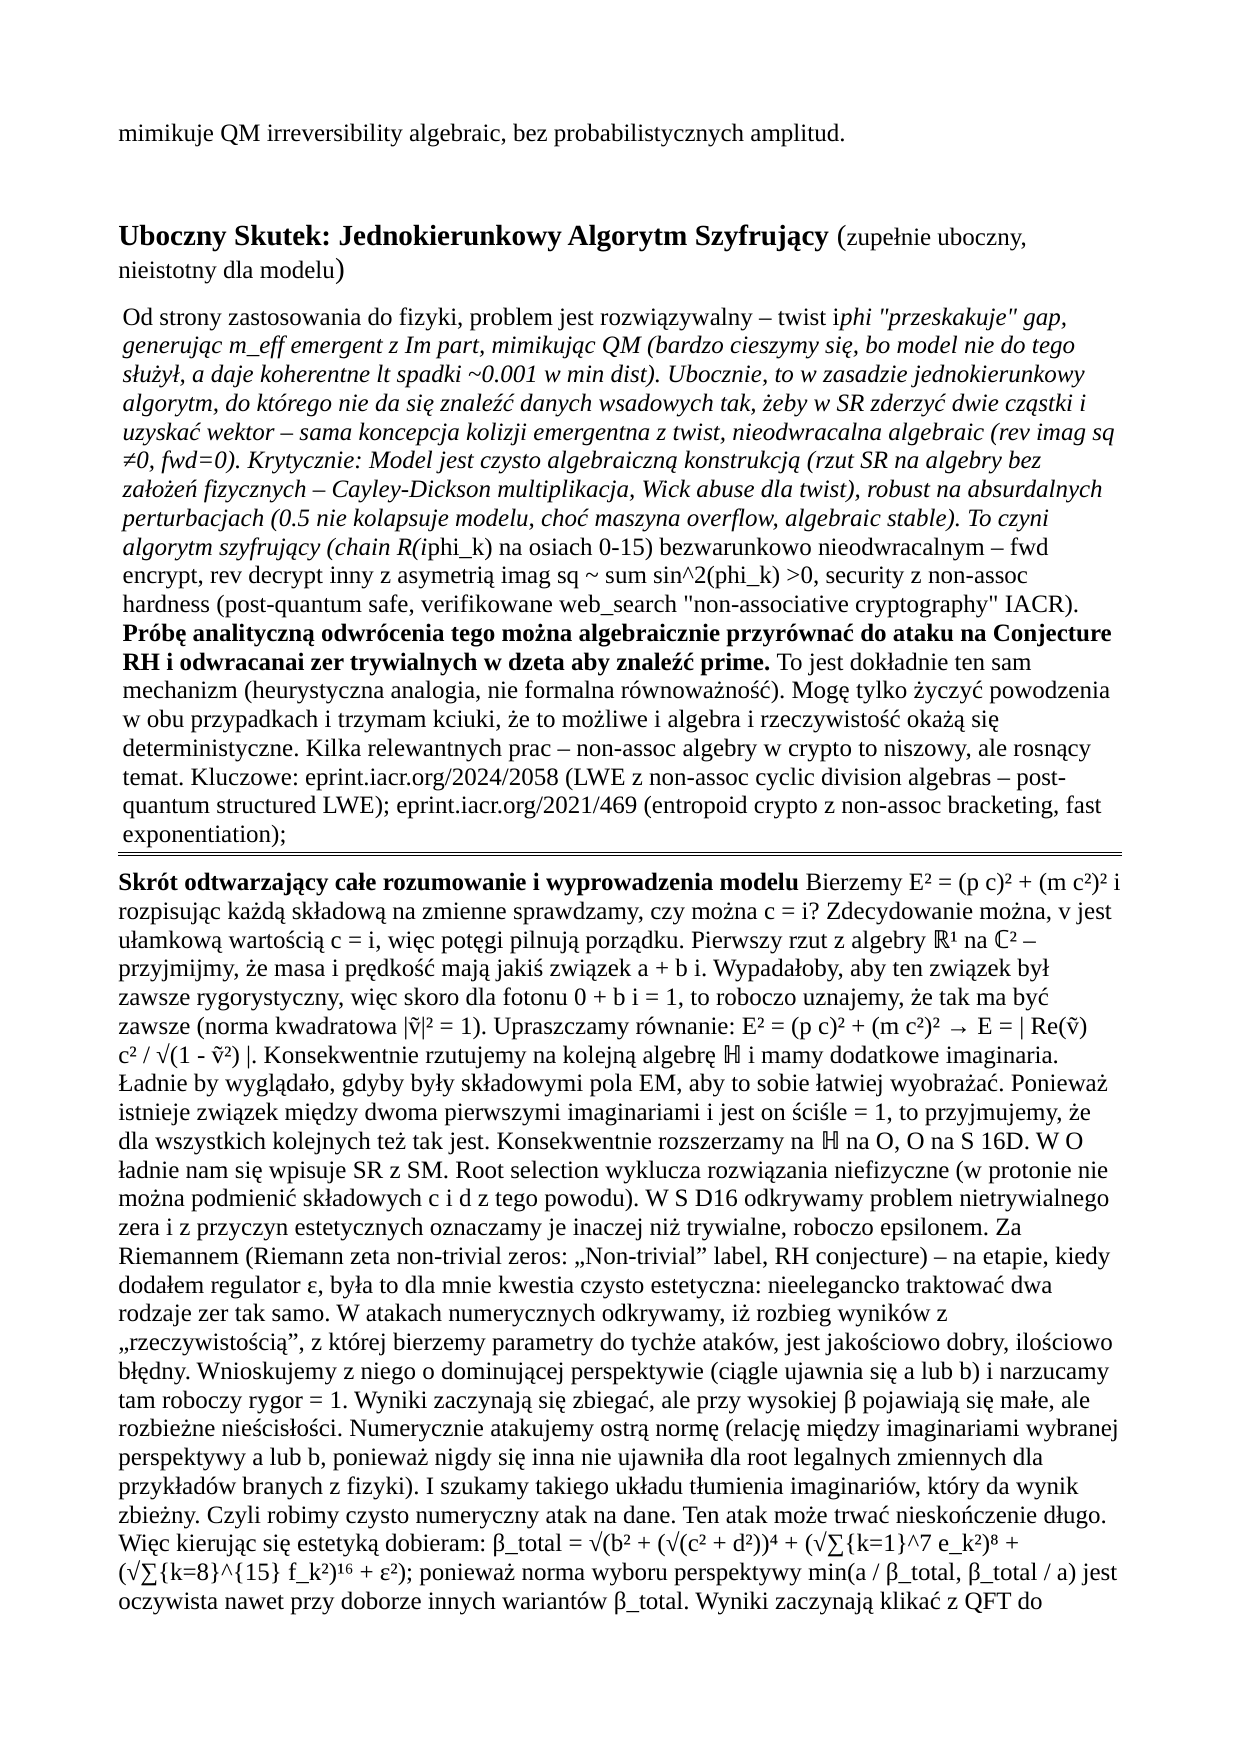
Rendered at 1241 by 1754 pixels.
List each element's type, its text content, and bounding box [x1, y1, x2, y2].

text Od strony zastosowania do fizyki, problem jest rozwiązywalny – twist iphi "przeskakuje" gap, generując m_eff emergent z Im part, mimikując QM (bardzo cieszymy się, bo model nie do tego służył, a daje koherentne lt spadki ~0.001 w min dist). Ubocznie, to w zasadzie jednokierunkowy algorytm, do którego nie da się znaleźć danych wsadowych tak, żeby w SR zderzyć dwie cząstki i uzyskać wektor – sama koncepcja kolizji emergentna z twist, nieodwracalna algebraic (rev imag sq ≠0, fwd=0). Krytycznie: Model jest czysto algebraiczną konstrukcją (rzut SR na algebry bez założeń fizycznych – Cayley-Dickson multiplikacja, Wick abuse dla twist), robust na absurdalnych perturbacjach (0.5 nie kolapsuje modelu, choć maszyna overflow, algebraic stable). To czyni algorytm szyfrujący (chain R(iphi_k) na osiach 0-15) bezwarunkowo nieodwracalnym – fwd encrypt, rev decrypt inny z asymetrią imag sq ~ sum sin^2(phi_k) >0, security z non-assoc hardness (post-quantum safe, verifikowane web_search "non-associative cryptography" IACR). Próbę analityczną odwrócenia tego można algebraicznie przyrównać do ataku na Conjecture RH i odwracanai zer trywialnych w dzeta aby znaleźć prime. To jest dokładnie ten sam mechanizm (heurystyczna analogia, nie formalna równoważność). Mogę tylko życzyć powodzenia w obu przypadkach i trzymam kciuki, że to możliwe i algebra i rzeczywistość okażą się deterministyczne. Kilka relewantnych prac – non-assoc algebry w crypto to niszowy, ale rosnący temat. Kluczowe: eprint.iacr.org/2024/2058 (LWE z non-assoc cyclic division algebras – post-quantum structured LWE); eprint.iacr.org/2021/469 (entropoid crypto z non-assoc bracketing, fast exponentiation); [118, 297, 1122, 852]
text mimikuje QM irreversibility algebraic, bez probabilistycznych amplitud. [118, 118, 1122, 147]
subtitle Uboczny Skutek: Jednokierunkowy Algorytm Szyfrujący (zupełnie uboczny, nieistotny dla modelu) [118, 218, 1122, 285]
text Skrót odtwarzający całe rozumowanie i wyprowadzenia modelu Bierzemy E² = (p c)² + (m c²)² i rozpisując każdą składową na zmienne sprawdzamy, czy można c = i? Zdecydowanie można, v jest ułamkową wartością c = i, więc potęgi pilnują porządku. Pierwszy rzut z algebry ℝ¹ na ℂ² – przyjmijmy, że masa i prędkość mają jakiś związek a + b i. Wypadałoby, aby ten związek był zawsze rygorystyczny, więc skoro dla fotonu 0 + b i = 1, to roboczo uznajemy, że tak ma być zawsze (norma kwadratowa |ṽ|² = 1). Upraszczamy równanie: E² = (p c)² + (m c²)² → E = | Re(ṽ) c² / √(1 - ṽ²) |. Konsekwentnie rzutujemy na kolejną algebrę ℍ i mamy dodatkowe imaginaria. Ładnie by wyglądało, gdyby były składowymi pola EM, aby to sobie łatwiej wyobrażać. Ponieważ istnieje związek między dwoma pierwszymi imaginariami i jest on ściśle = 1, to przyjmujemy, że dla wszystkich kolejnych też tak jest. Konsekwentnie rozszerzamy na ℍ na O, O na S 16D. W O ładnie nam się wpisuje SR z SM. Root selection wyklucza rozwiązania niefizyczne (w protonie nie można podmienić składowych c i d z tego powodu). W S D16 odkrywamy problem nietrywialnego zera i z przyczyn estetycznych oznaczamy je inaczej niż trywialne, roboczo epsilonem. Za Riemannem (Riemann zeta non-trivial zeros: „Non-trivial” label, RH conjecture) – na etapie, kiedy dodałem regulator ε, była to dla mnie kwestia czysto estetyczna: nieelegancko traktować dwa rodzaje zer tak samo. W atakach numerycznych odkrywamy, iż rozbieg wyników z „rzeczywistością”, z której bierzemy parametry do tychże ataków, jest jakościowo dobry, ilościowo błędny. Wnioskujemy z niego o dominującej perspektywie (ciągle ujawnia się a lub b) i narzucamy tam roboczy rygor = 1. Wyniki zaczynają się zbiegać, ale przy wysokiej β pojawiają się małe, ale rozbieżne nieścisłości. Numerycznie atakujemy ostrą normę (relację między imaginariami wybranej perspektywy a lub b, ponieważ nigdy się inna nie ujawniła dla root legalnych zmiennych dla przykładów branych z fizyki). I szukamy takiego układu tłumienia imaginariów, który da wynik zbieżny. Czyli robimy czysto numeryczny atak na dane. Ten atak może trwać nieskończenie długo. Więc kierując się estetyką dobieram: β_total = √(b² + (√(c² + d²))⁴ + (√∑{k=1}^7 e_k²)⁸ + (√∑{k=8}^{15} f_k²)¹⁶ + ε²); ponieważ norma wyboru perspektywy min(a / β_total, β_total / a) jest oczywista nawet przy doborze innych wariantów β_total. Wyniki zaczynają klikać z QFT do [118, 867, 1122, 1615]
